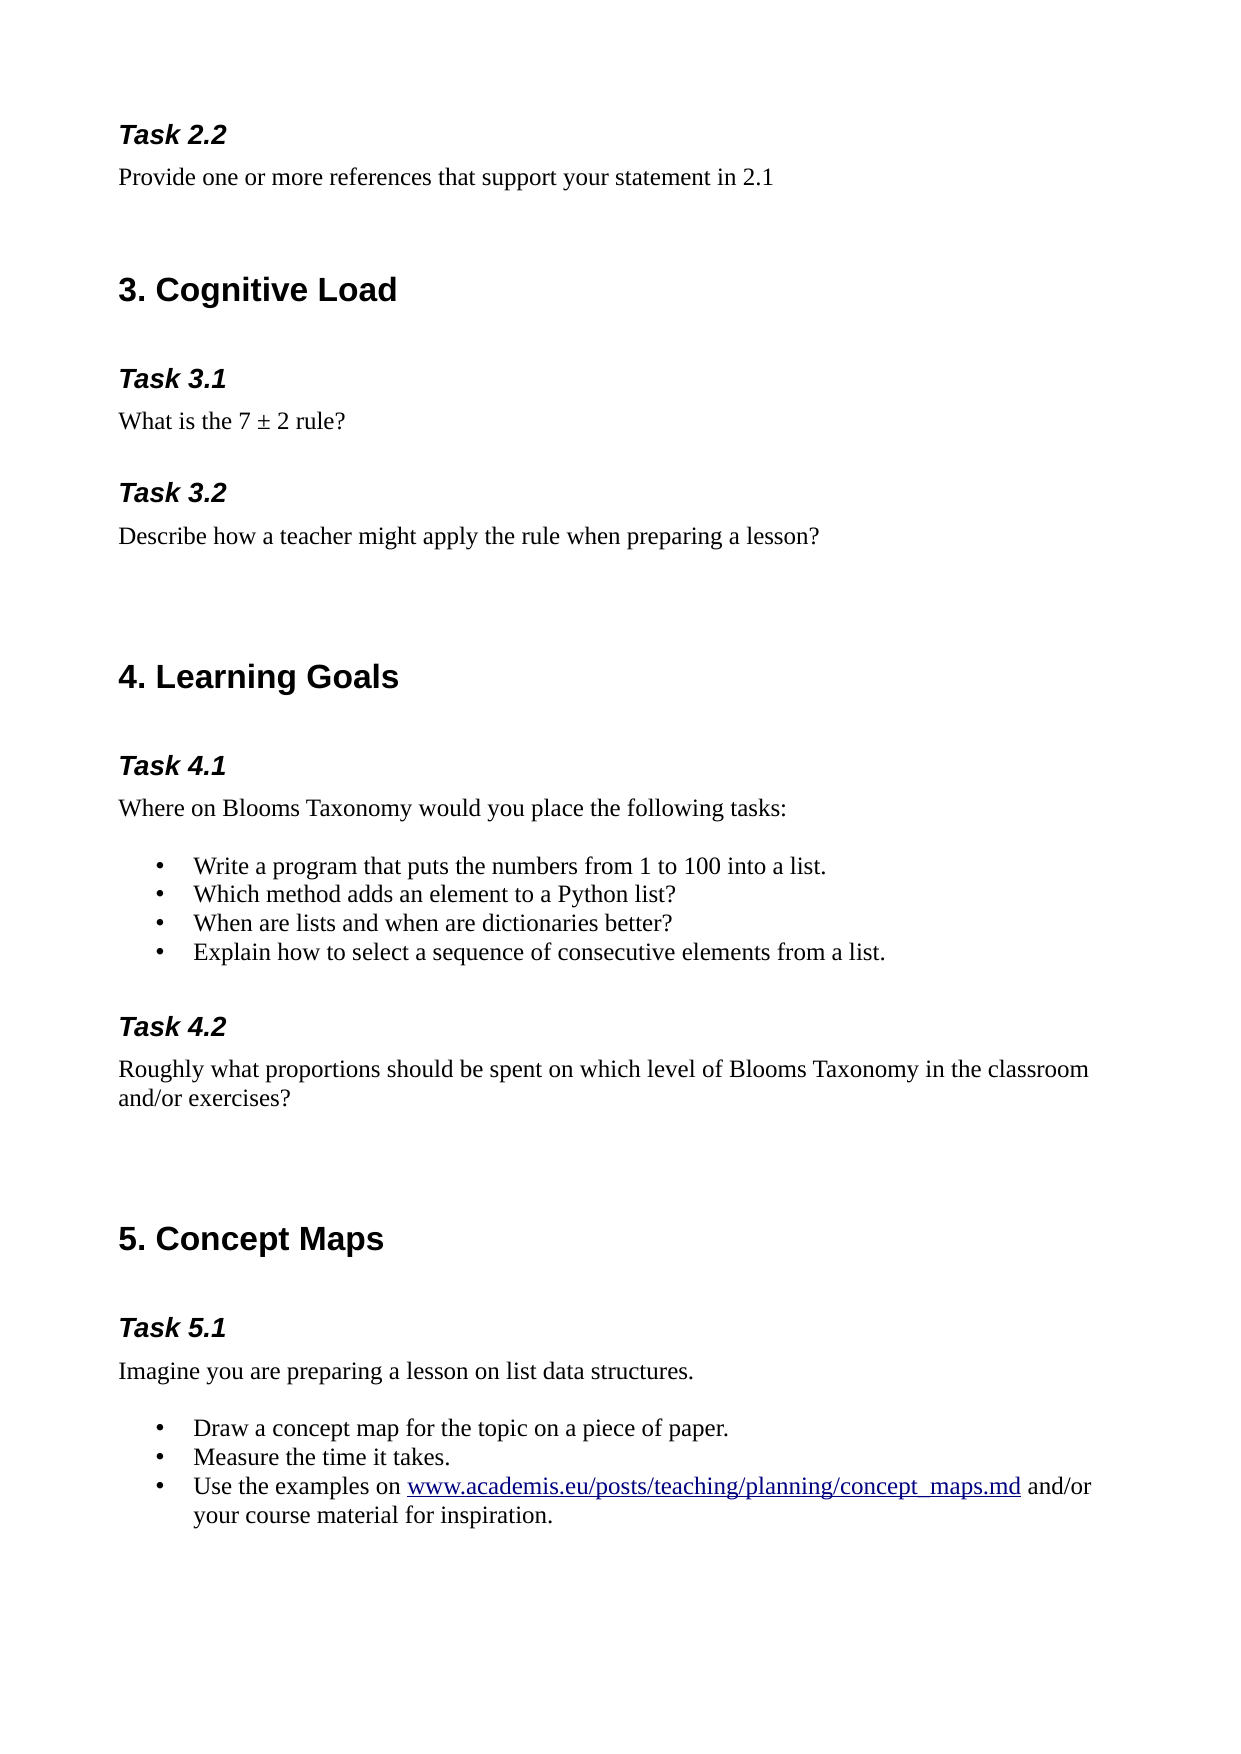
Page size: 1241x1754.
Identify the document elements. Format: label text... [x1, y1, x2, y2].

list Draw a concept map for the topic on a piece of paper. [156, 1413, 1122, 1442]
subtitle Task 3.2 [118, 476, 1122, 508]
list When are lists and when are dictionaries better? [156, 908, 1122, 937]
list Explain how to select a sequence of consecutive elements from a list. [156, 937, 1122, 966]
subtitle Task 5.1 [118, 1312, 1122, 1343]
subtitle 5. Concept Maps [118, 1219, 1122, 1258]
subtitle 3. Cognitive Load [118, 269, 1122, 308]
text Roughly what proportions should be spent on which level of Blooms Taxonomy in the classroom and/or exercises? [118, 1054, 1122, 1141]
subtitle 4. Learning Goals [118, 657, 1122, 695]
subtitle Task 2.2 [118, 118, 1122, 150]
text What is the 7 ± 2 rule? [118, 406, 1122, 435]
text Describe how a teacher might apply the rule when preparing a lesson? [118, 521, 1122, 549]
list Which method adds an element to a Python list? [156, 879, 1122, 908]
list Measure the time it takes. [156, 1442, 1122, 1471]
subtitle Task 4.2 [118, 978, 1122, 1042]
subtitle Task 3.1 [118, 362, 1122, 394]
text Where on Blooms Taxonomy would you place the following tasks: [118, 793, 1122, 851]
subtitle Task 4.1 [118, 749, 1122, 781]
text Imagine you are preparing a lesson on list data structures. [118, 1356, 1122, 1413]
list Write a program that puts the numbers from 1 to 100 into a list. [156, 851, 1122, 879]
text Provide one or more references that support your statement in 2.1 [118, 162, 1122, 249]
list Use the examples on www.academis.eu/posts/teaching/planning/concept_maps.md and/or your course material for inspiration. [156, 1471, 1122, 1528]
